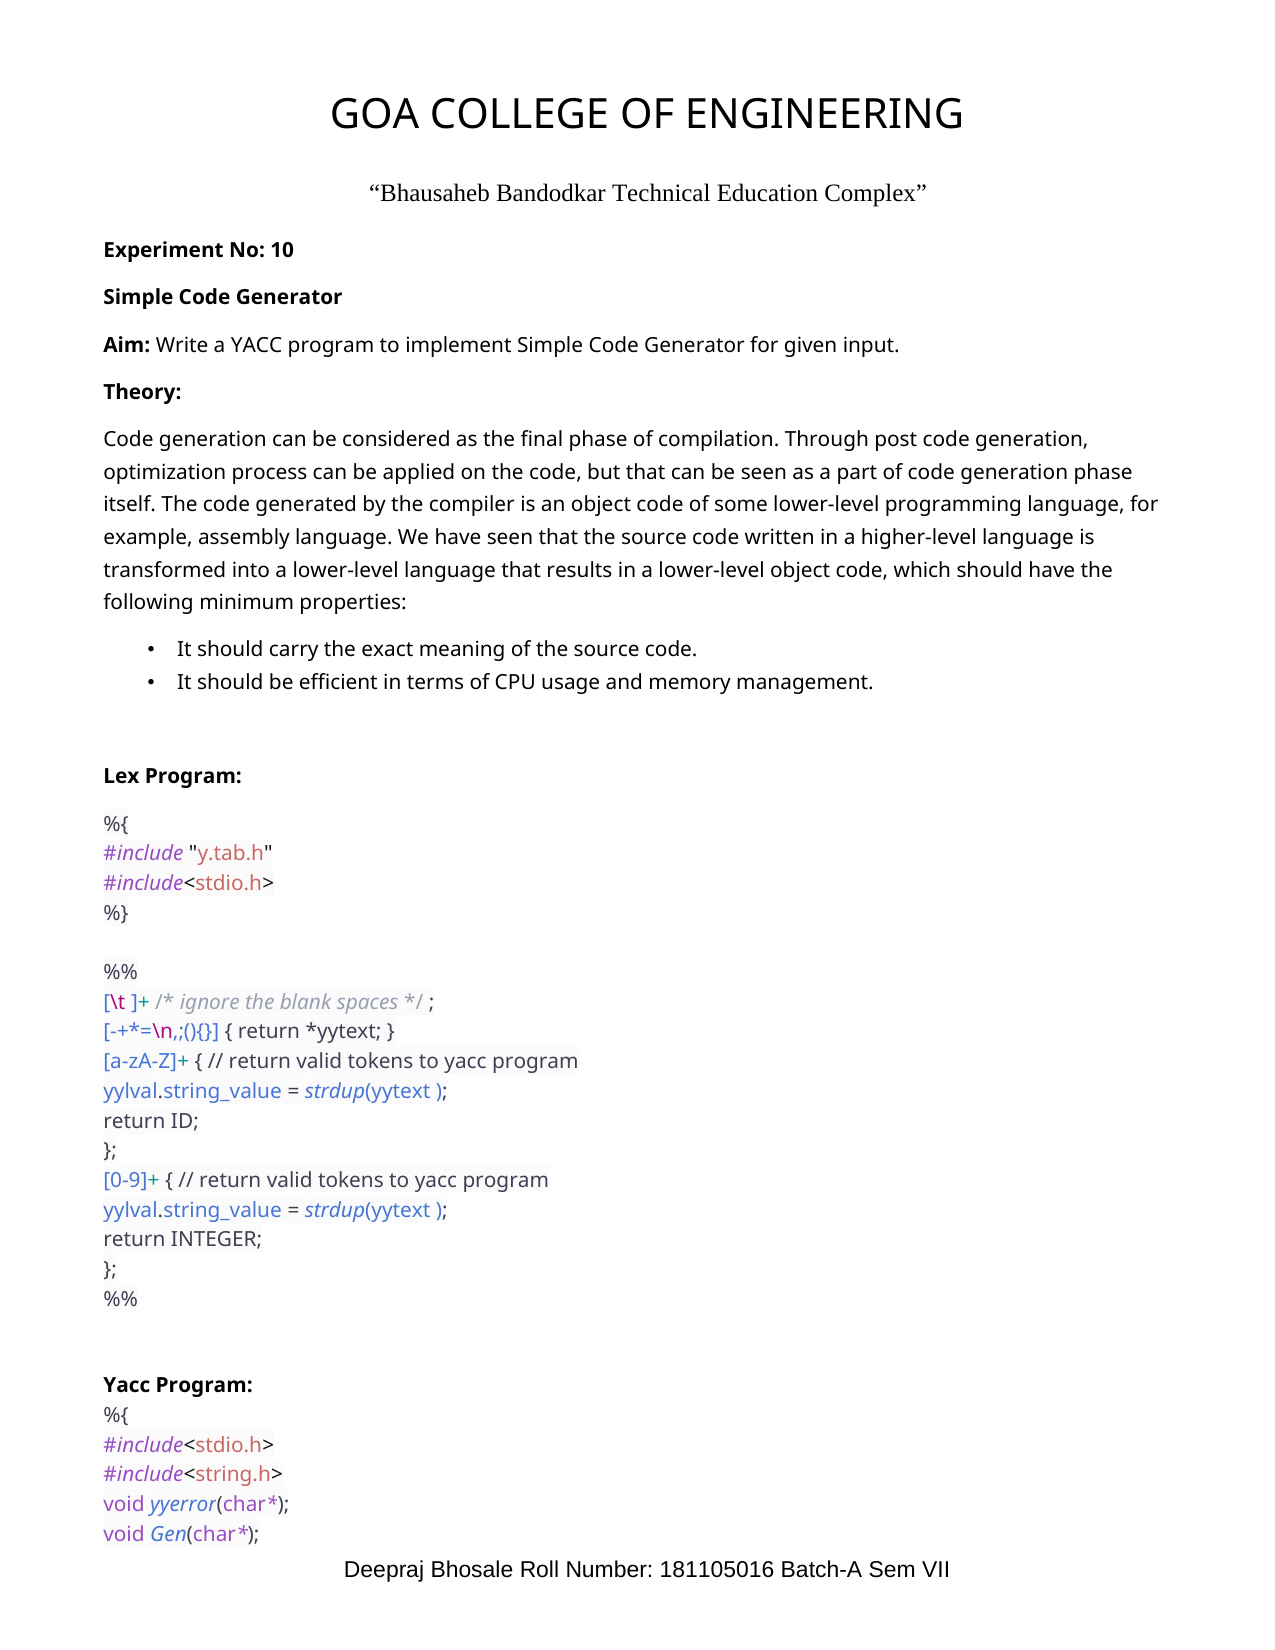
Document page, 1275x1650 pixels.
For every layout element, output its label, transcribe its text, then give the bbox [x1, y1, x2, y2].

text yylval.string_value = strdup(yytext ); [103, 1193, 1191, 1223]
text return ID; [103, 1104, 1191, 1134]
text void yyerror(char*); [103, 1488, 1191, 1518]
text #include "y.tab.h" [103, 837, 1191, 867]
text }; [103, 1134, 1191, 1164]
text [\t ]+ /* ignore the blank spaces */ ; [103, 986, 1191, 1015]
text }; [103, 1253, 1191, 1283]
text void Gen(char*); [103, 1518, 1191, 1547]
text %{ [103, 809, 1191, 837]
text #include<string.h> [103, 1458, 1191, 1488]
text %% [103, 956, 1191, 986]
text Aim: Write a YACC program to implement Simple Code Generator for given input. [103, 330, 1191, 358]
text [0-9]+ { // return valid tokens to yacc program [103, 1164, 1191, 1193]
text #include<stdio.h> [103, 867, 1191, 897]
text Lex Program: [103, 762, 1191, 790]
text yylval.string_value = strdup(yytext ); [103, 1075, 1191, 1104]
text %% [103, 1283, 1191, 1312]
text Code generation can be considered as the final phase of compilation. Through post code generation, optimization process can be applied on the code, but that can be seen as a part of code generation phase itself. The code generated by the compiler is an object code of some lower-level programming language, for example, assembly language. We have seen that the source code written in a higher-level language is transformed into a lower-level language that results in a lower-level object code, which should have the following minimum properties: [103, 424, 1191, 616]
text Experiment No: 10 [103, 235, 1191, 264]
text Yacc Program: [103, 1369, 1191, 1399]
text [-+*=\n,;(){}] { return *yytext; } [103, 1015, 1191, 1045]
text %} [103, 897, 1191, 926]
list It should be efficient in terms of CPU usage and memory management. [147, 667, 1191, 696]
text %{ [103, 1399, 1191, 1428]
text Simple Code Generator [103, 282, 1191, 311]
list It should carry the exact meaning of the source code. [147, 634, 1191, 663]
text Theory: [103, 377, 1191, 406]
text #include<stdio.h> [103, 1428, 1191, 1458]
text [a-zA-Z]+ { // return valid tokens to yacc program [103, 1045, 1191, 1075]
text return INTEGER; [103, 1223, 1191, 1253]
